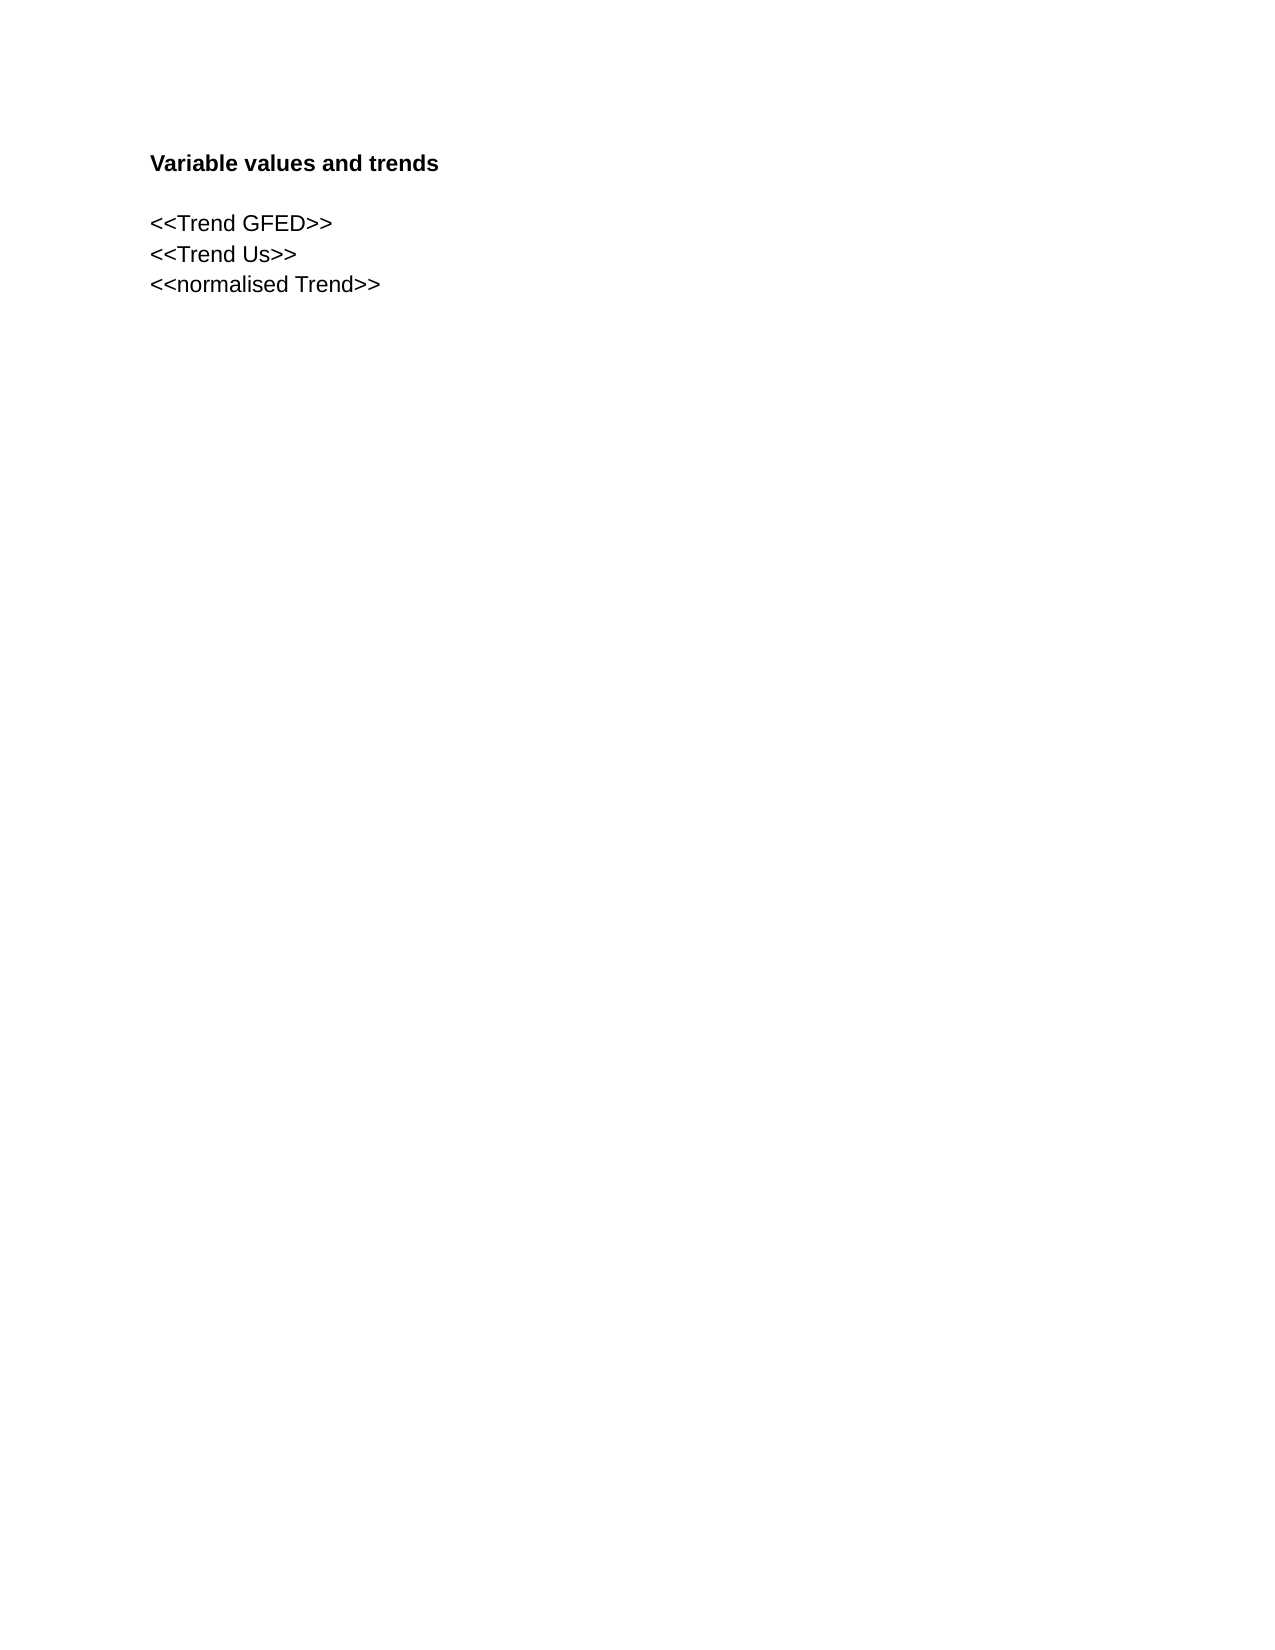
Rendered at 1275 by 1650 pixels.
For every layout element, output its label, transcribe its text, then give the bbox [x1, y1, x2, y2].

text <<Trend Us>> [150, 241, 1125, 267]
text Variable values and trends [150, 150, 1125, 176]
text <<normalised Trend>> [150, 271, 1125, 297]
text <<Trend GFED>> [150, 210, 1125, 237]
